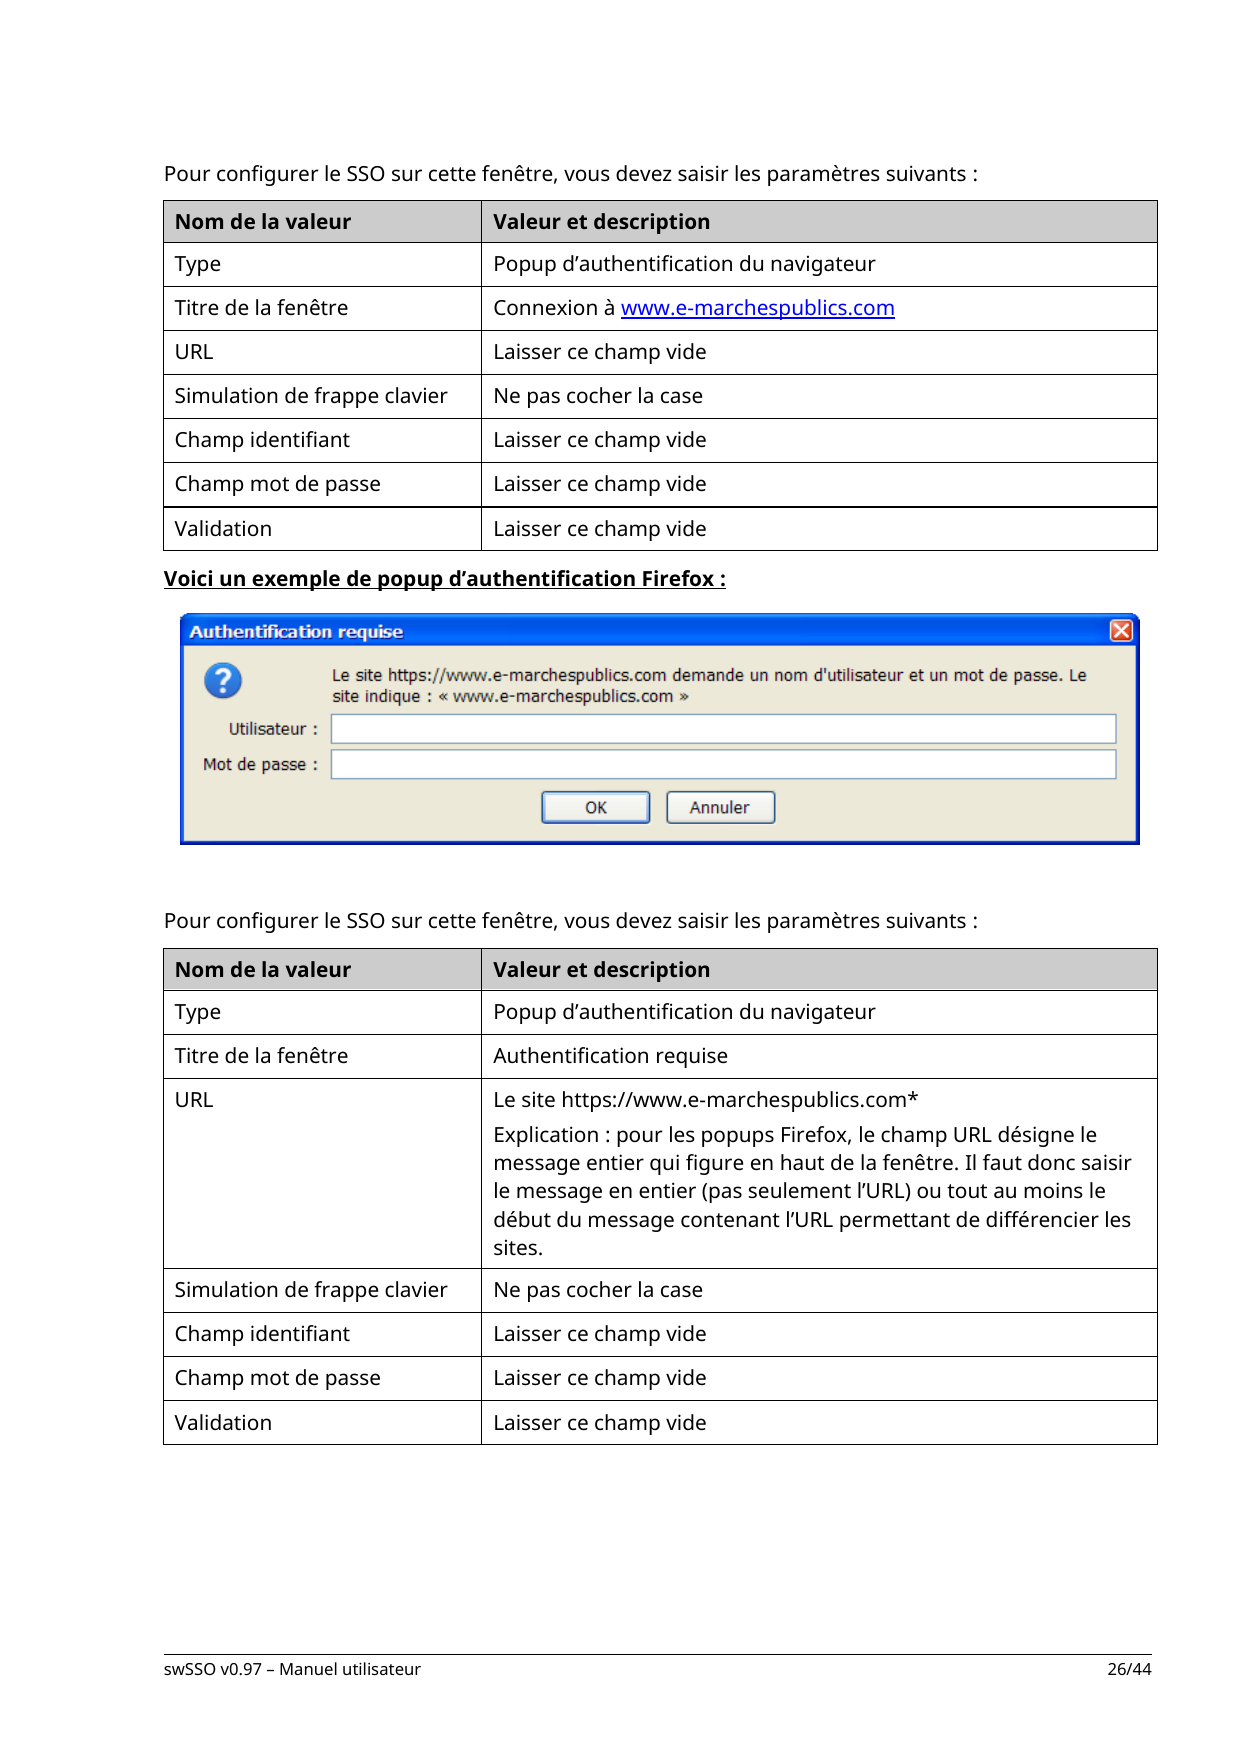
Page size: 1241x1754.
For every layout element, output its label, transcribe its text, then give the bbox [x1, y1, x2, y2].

table_cell Simulation de frappe clavier [164, 1269, 481, 1312]
table_cell Simulation de frappe clavier [164, 375, 481, 418]
table_header Valeur et description [482, 949, 1157, 989]
table_header Valeur et description [482, 201, 1157, 242]
text Voici un exemple de popup d’authentification Firefox : [164, 564, 1152, 592]
table_cell Champ identifiant [164, 419, 481, 462]
table_header Nom de la valeur [164, 949, 481, 989]
table_cell Titre de la fenêtre [164, 287, 481, 330]
table_cell Champ mot de passe [164, 463, 481, 506]
table_cell Type [164, 243, 481, 286]
table_cell Popup d’authentification du navigateur [482, 991, 1157, 1034]
table_cell Type [164, 991, 481, 1034]
table_cell Champ identifiant [164, 1313, 481, 1356]
table_cell URL [164, 1079, 481, 1268]
table_cell Laisser ce champ vide [482, 508, 1157, 550]
table_cell Laisser ce champ vide [482, 463, 1157, 506]
table_cell Ne pas cocher la case [482, 1269, 1157, 1312]
table_cell Authentification requise [482, 1035, 1157, 1078]
table_cell Connexion à www.e-marchespublics.com [482, 287, 1157, 330]
table_cell Laisser ce champ vide [482, 1401, 1157, 1444]
table_cell Validation [164, 508, 481, 550]
text Pour configurer le SSO sur cette fenêtre, vous devez saisir les paramètres suivants : [164, 159, 1152, 187]
table_cell Laisser ce champ vide [482, 419, 1157, 462]
table_cell Validation [164, 1401, 481, 1444]
table_cell URL [164, 331, 481, 374]
picture [180, 613, 1140, 845]
table_cell Laisser ce champ vide [482, 1357, 1157, 1400]
table_cell Le site https://www.e-marchespublics.com* Explication : pour les popups Firefox, le champ URL désigne le message entier qui figure en haut de la fenêtre. Il faut donc saisir le message en entier (pas seulement l’URL) ou tout au moins le début du message contenant l’URL permettant de différencier les sites. [482, 1079, 1157, 1268]
table_header Nom de la valeur [164, 201, 481, 242]
table_cell Laisser ce champ vide [482, 1313, 1157, 1356]
table_cell Popup d’authentification du navigateur [482, 243, 1157, 286]
table_cell Laisser ce champ vide [482, 331, 1157, 374]
table_cell Ne pas cocher la case [482, 375, 1157, 418]
text Pour configurer le SSO sur cette fenêtre, vous devez saisir les paramètres suivants : [164, 907, 1152, 935]
table_cell Titre de la fenêtre [164, 1035, 481, 1078]
table_cell Champ mot de passe [164, 1357, 481, 1400]
